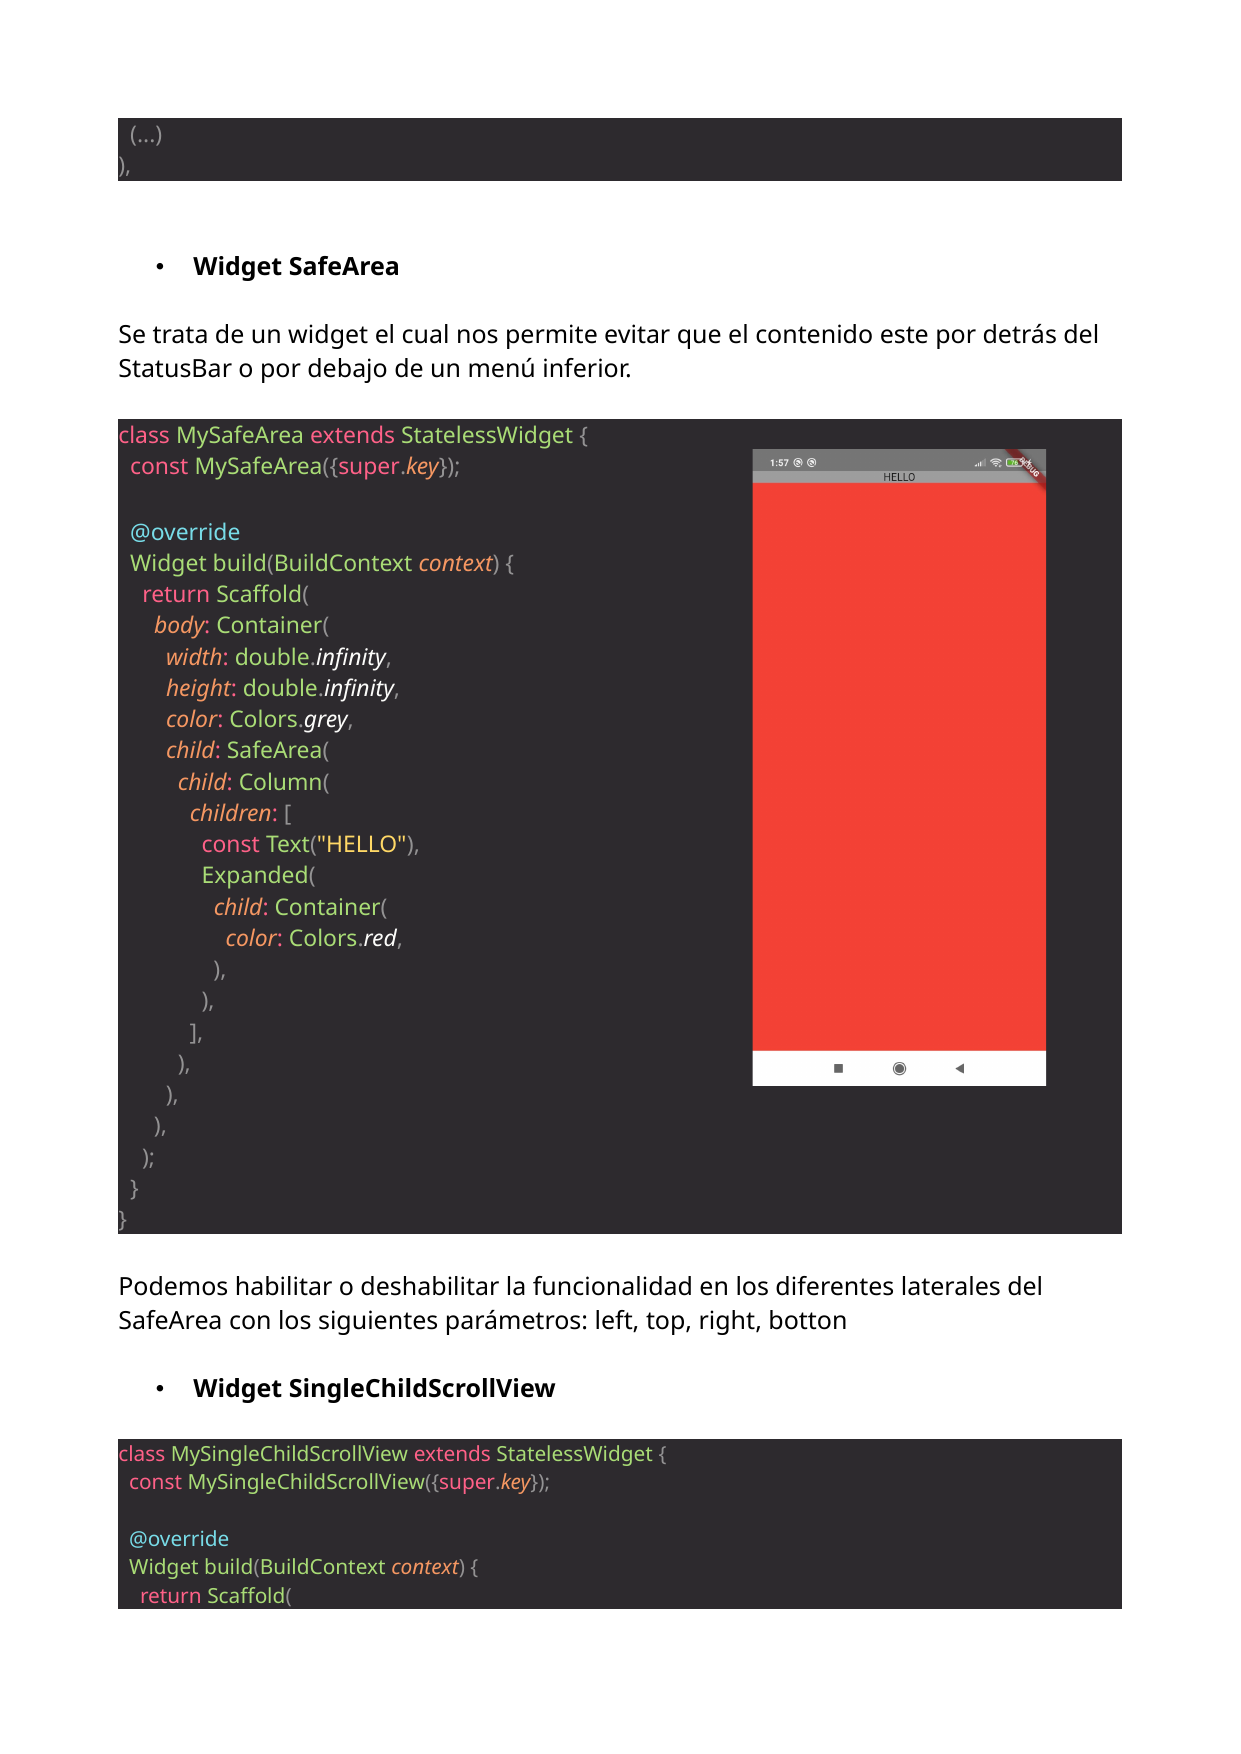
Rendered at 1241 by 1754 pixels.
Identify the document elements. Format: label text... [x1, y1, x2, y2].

text (...) ), [118, 118, 1122, 181]
text class MySafeArea extends StatelessWidget { const MySafeArea({super.key}); @override Widget build(BuildContext context) { return Scaffold( body: Container( width: double.infinity, height: double.infinity, color: Colors.grey, child: SafeArea( child: Column( children: [ const Text("HELLO"), Expanded( child: Container( color: Colors.red, ), ), ], ), ), ), ); } } [118, 419, 1122, 1234]
text class MySingleChildScrollView extends StatelessWidget { const MySingleChildScrollView({super.key}); @override Widget build(BuildContext context) { return Scaffold( [118, 1439, 1122, 1609]
list Widget SafeArea [156, 249, 1122, 283]
text Se trata de un widget el cual nos permite evitar que el contenido este por detrás del StatusBar o por debajo de un menú inferior. [118, 317, 1122, 385]
list Widget SingleChildScrollView [156, 1371, 1122, 1405]
picture [752, 449, 1047, 1086]
text Podemos habilitar o deshabilitar la funcionalidad en los diferentes laterales del SafeArea con los siguientes parámetros: left, top, right, botton [118, 1268, 1122, 1337]
